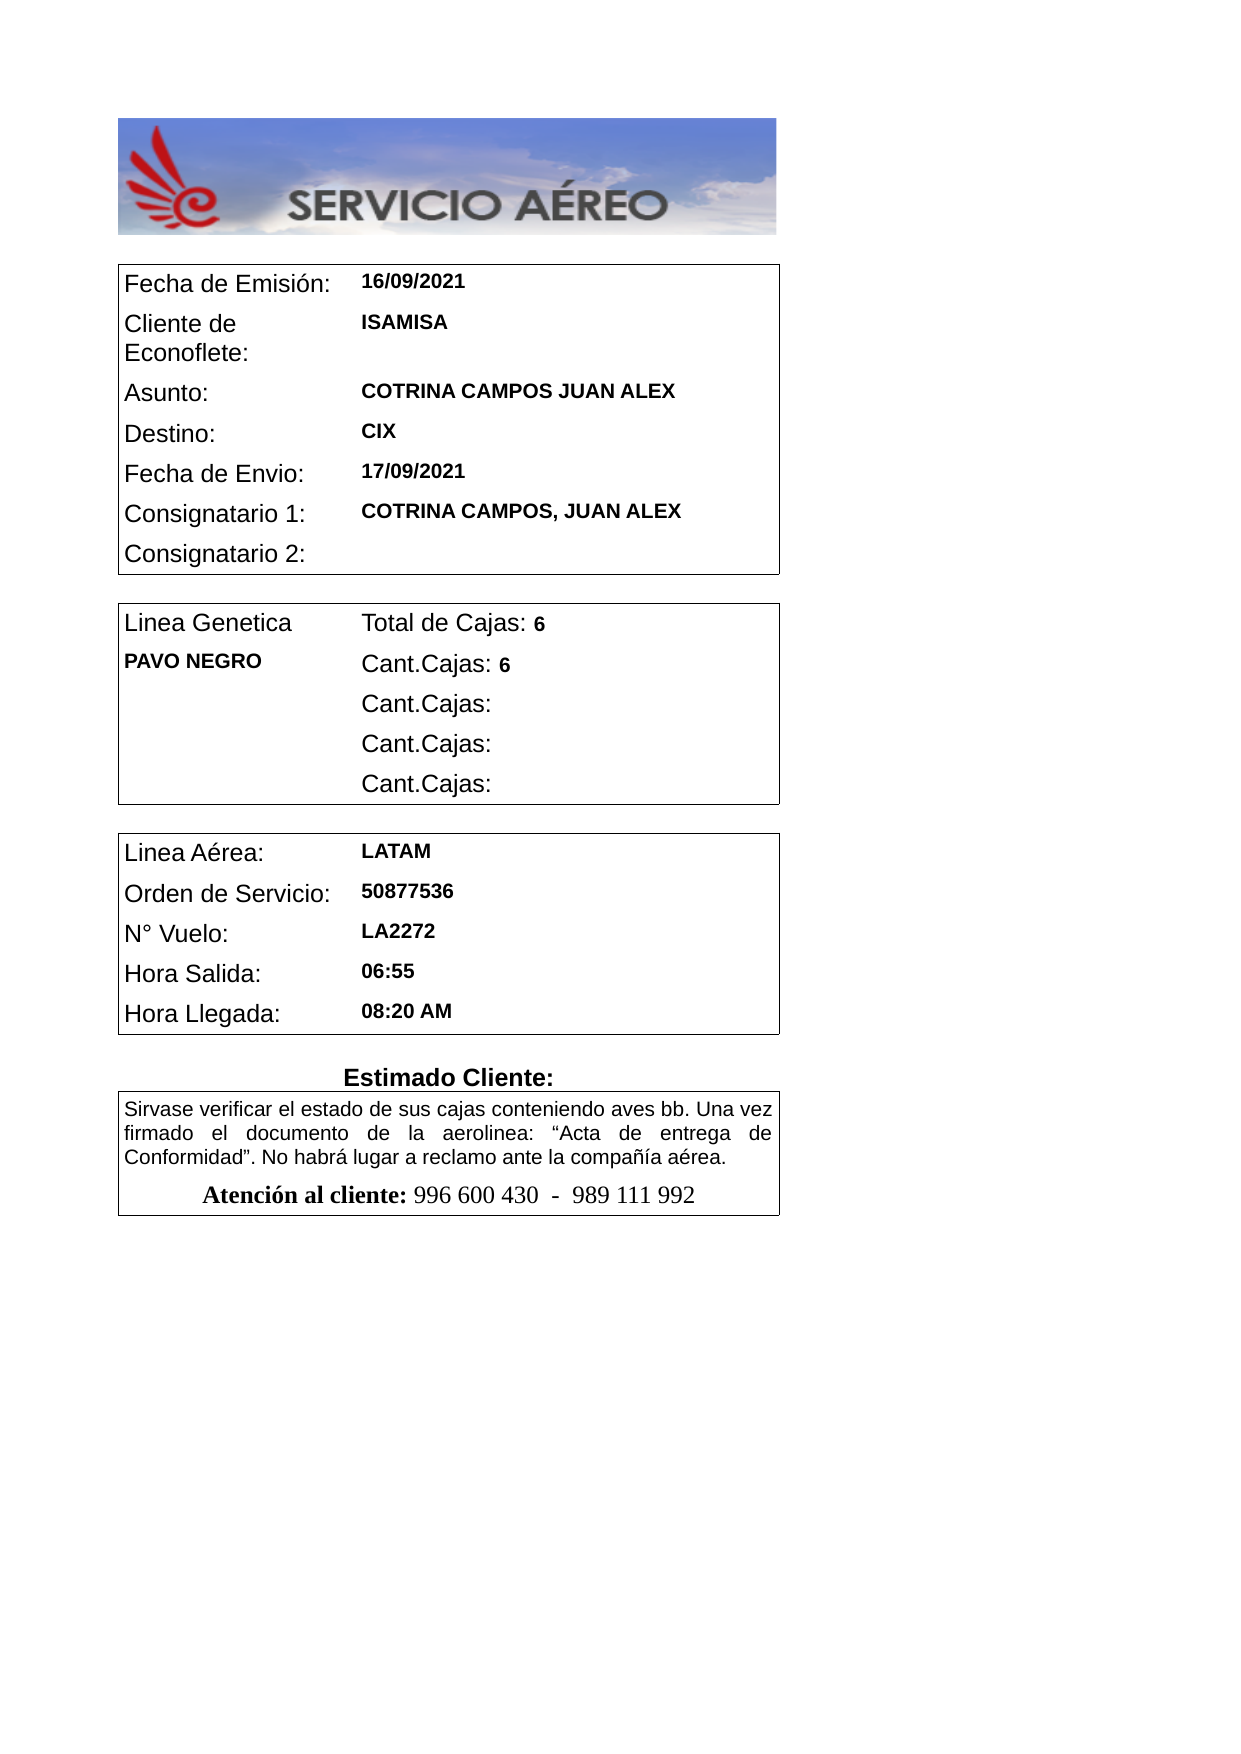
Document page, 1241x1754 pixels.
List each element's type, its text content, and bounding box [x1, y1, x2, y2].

table_cell Consignatario 2: [119, 534, 356, 574]
table_cell ISAMISA [356, 304, 779, 373]
table_cell Destino: [119, 413, 356, 453]
table_cell PAVO NEGRO [119, 643, 356, 683]
table_cell Fecha de Envio: [119, 453, 356, 493]
table_cell 17/09/2021 [356, 453, 779, 493]
table_cell [119, 764, 356, 804]
table_cell 50877536 [356, 873, 779, 913]
table_cell CIX [356, 413, 779, 453]
table_cell COTRINA CAMPOS, JUAN ALEX [356, 493, 779, 533]
table_cell Orden de Servicio: [119, 873, 356, 913]
table_cell Cant.Cajas: 6 [356, 643, 779, 683]
table_cell [119, 723, 356, 763]
table_cell Hora Llegada: [119, 994, 356, 1034]
table_cell 06:55 [356, 953, 779, 993]
picture [118, 118, 777, 235]
table_cell 08:20 AM [356, 994, 779, 1034]
table_cell Hora Salida: [119, 953, 356, 993]
table_cell [118, 805, 356, 833]
table_cell N° Vuelo: [119, 913, 356, 953]
table_cell Linea Aérea: [119, 834, 356, 873]
table_cell Cant.Cajas: [356, 723, 779, 763]
table_cell Atención al cliente: 996 600 430 - 989 111 992 [119, 1175, 779, 1215]
table_cell Sirvase verificar el estado de sus cajas conteniendo aves bb. Una vez firmado el documento de la aerolinea: “Acta de entrega de Conformidad”. No habrá lugar a reclamo ante la compañía aérea. [119, 1092, 779, 1175]
table_cell Consignatario 1: [119, 493, 356, 533]
table_cell Asunto: [119, 373, 356, 413]
table_cell [356, 534, 779, 574]
table_cell Cliente de Econoflete: [119, 304, 356, 373]
table_cell LATAM [356, 834, 779, 873]
table_cell LA2272 [356, 913, 779, 953]
table_cell Linea Genetica [119, 604, 356, 643]
table_cell [356, 575, 779, 603]
table_cell COTRINA CAMPOS JUAN ALEX [356, 373, 779, 413]
table_header Fecha de Emisión: [119, 265, 356, 304]
table_cell [118, 575, 356, 603]
table_cell Total de Cajas: 6 [356, 604, 779, 643]
table_header 16/09/2021 [356, 265, 779, 304]
table_cell [119, 683, 356, 723]
table_cell [356, 805, 779, 833]
table_cell Cant.Cajas: [356, 764, 779, 804]
table_cell Estimado Cliente: [118, 1035, 779, 1091]
table_cell Cant.Cajas: [356, 683, 779, 723]
